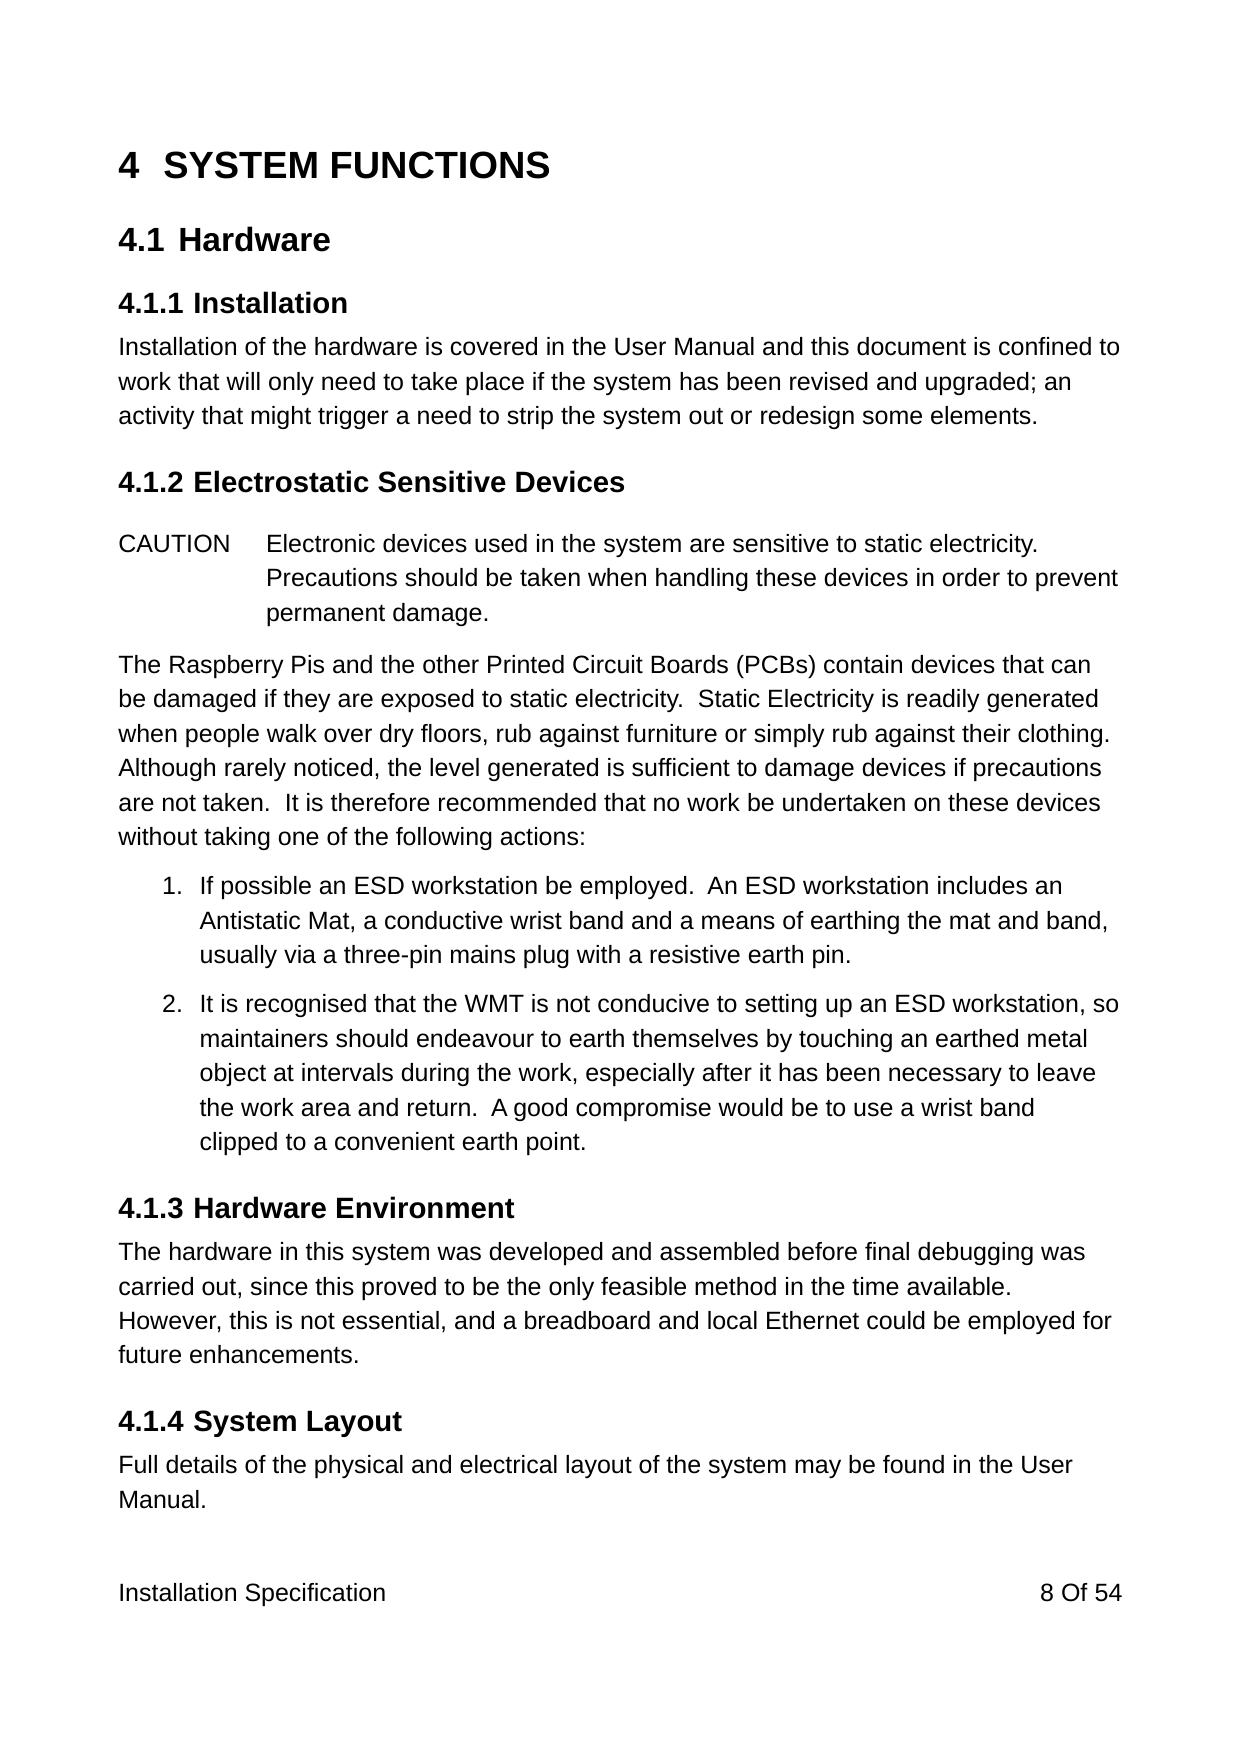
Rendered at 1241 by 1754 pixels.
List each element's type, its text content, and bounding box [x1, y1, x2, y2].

text The Raspberry Pis and the other Printed Circuit Boards (PCBs) contain devices that can be damaged if they are exposed to static electricity. Static Electricity is readily generated when people walk over dry floors, rub against furniture or simply rub against their clothing. Although rarely noticed, the level generated is sufficient to damage devices if precautions are not taken. It is therefore recommended that no work be undertaken on these devices without taking one of the following actions: [118, 650, 1122, 851]
list It is recognised that the WMT is not conducive to setting up an ESD workstation, so maintainers should endeavour to earth themselves by touching an earthed metal object at intervals during the work, especially after it has been necessary to leave the work area and return. A good compromise would be to use a wrist band clipped to a convenient earth point. [162, 989, 1122, 1156]
text Installation of the hardware is covered in the User Manual and this document is confined to work that will only need to take place if the system has been revised and upgraded; an activity that might trigger a need to strip the system out or redesign some elements. [118, 332, 1122, 430]
text Full details of the physical and electrical layout of the system may be found in the User Manual. [118, 1450, 1122, 1514]
text The hardware in this system was developed and assembled before final debugging was carried out, since this proved to be the only feasible method in the time available. However, this is not essential, and a breadboard and local Ethernet could be employed for future enhancements. [118, 1237, 1122, 1369]
subtitle SYSTEM FUNCTIONS [118, 143, 1122, 187]
subtitle Hardware Environment [118, 1191, 1122, 1224]
list If possible an ESD workstation be employed. An ESD workstation includes an Antistatic Mat, a conductive wrist band and a means of earthing the mat and band, usually via a three-pin mains plug with a resistive earth pin. [162, 871, 1122, 969]
subtitle Electrostatic Sensitive Devices [118, 465, 1122, 498]
subtitle System Layout [118, 1404, 1122, 1438]
subtitle Installation [118, 286, 1122, 319]
text CAUTION Electronic devices used in the system are sensitive to static electricity. Precautions should be taken when handling these devices in order to prevent permanent damage. [118, 529, 1122, 626]
subtitle Hardware [118, 220, 1122, 259]
